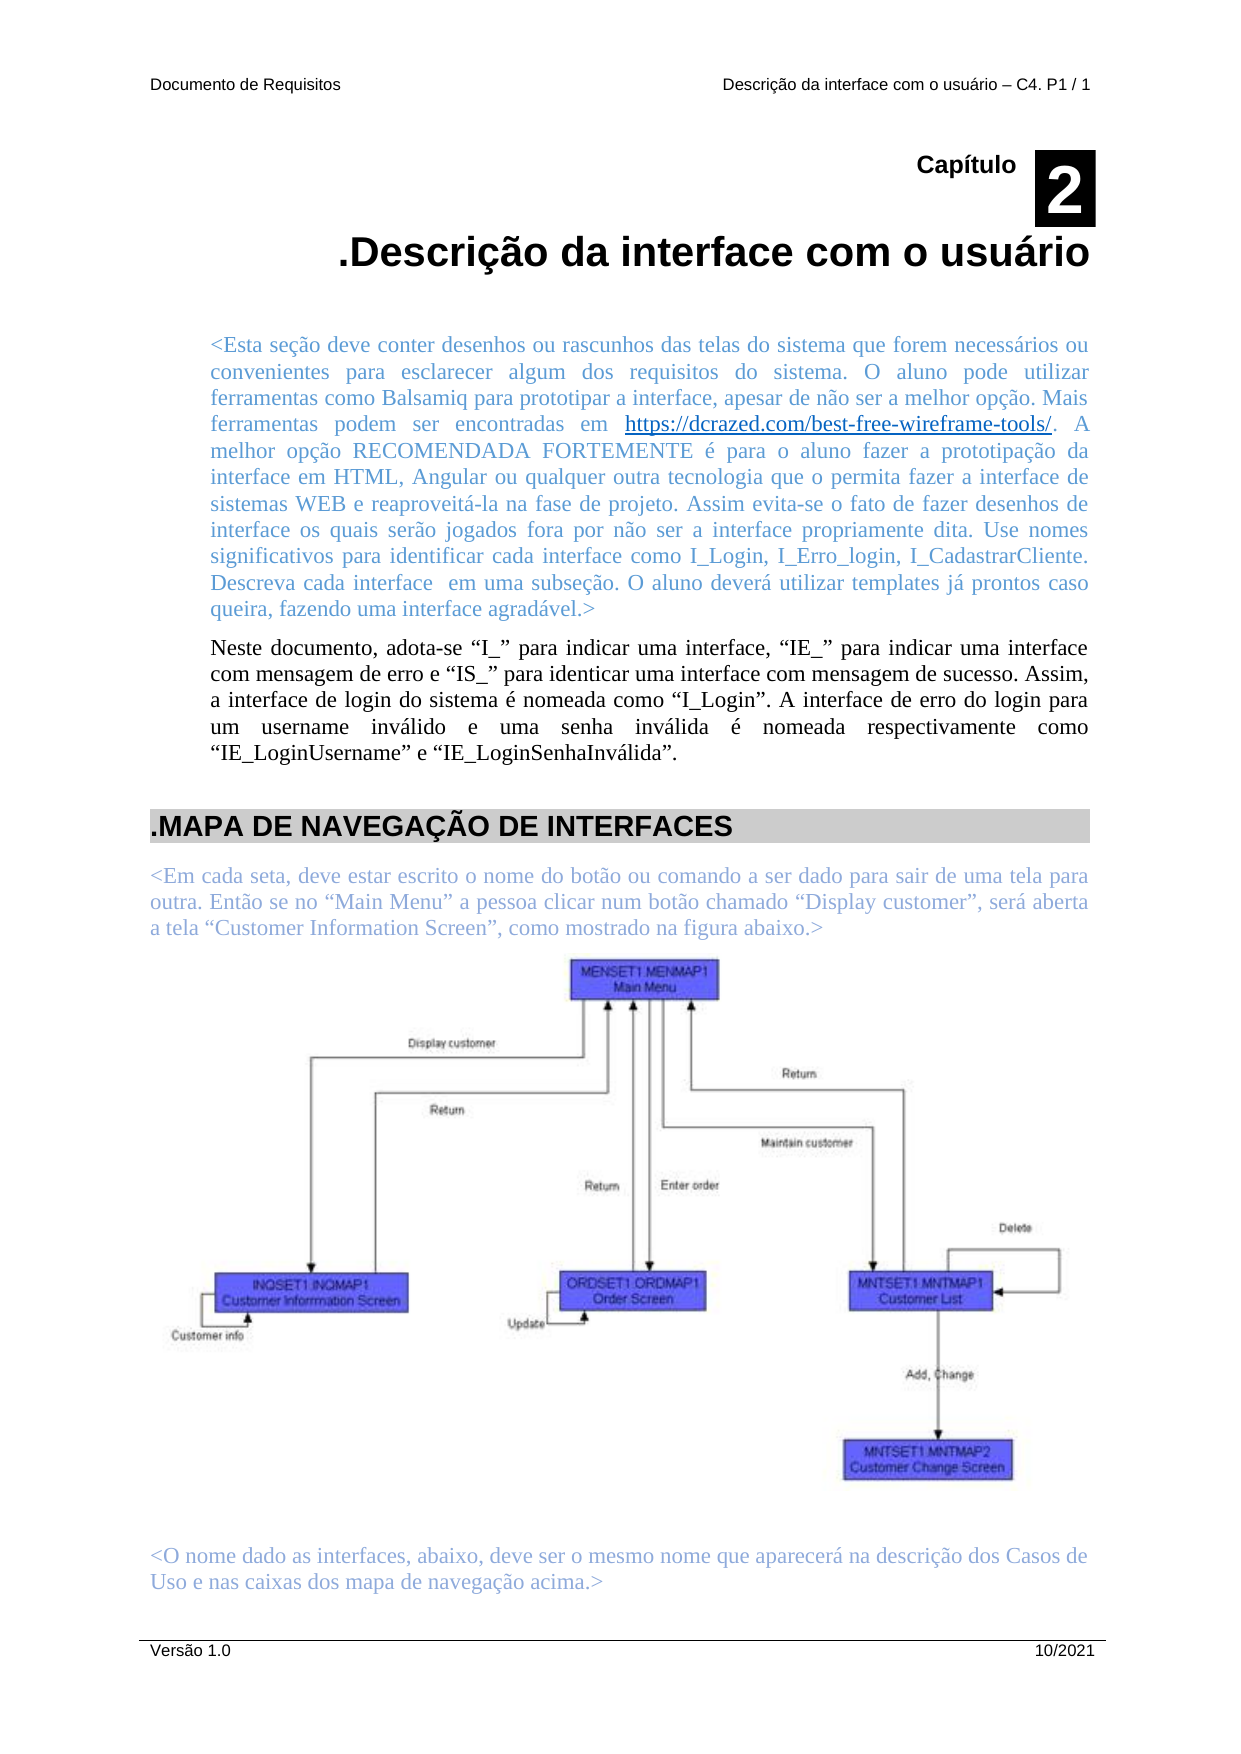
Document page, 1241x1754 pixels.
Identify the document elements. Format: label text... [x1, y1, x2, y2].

text <Em cada seta, deve estar escrito o nome do botão ou comando a ser dado para sair de uma tela para outra. Então se no “Main Menu” a pessoa clicar num botão chamado “Display customer”, será aberta a tela “Customer Information Screen”, como mostrado na figura abaixo.> [150, 862, 1090, 941]
text Capítulo [210, 150, 1035, 227]
text Neste documento, adota-se “I_” para indicar uma interface, “IE_” para indicar uma interface com mensagem de erro e “IS_” para identicar uma interface com mensagem de sucesso. Assim, a interface de login do sistema é nomeada como “I_Login”. A interface de erro do login para um username inválido e uma senha inválida é nomeada respectivamente como “IE_LoginUsername” e “IE_LoginSenhaInválida”. [210, 634, 1090, 766]
subtitle MAPA DE NAVEGAÇÃO DE INTERFACES [150, 809, 1090, 843]
subtitle Descrição da interface com o usuário [150, 227, 1090, 275]
picture [150, 953, 1081, 1491]
text <Esta seção deve conter desenhos ou rascunhos das telas do sistema que forem necessários ou convenientes para esclarecer algum dos requisitos do sistema. O aluno pode utilizar ferramentas como Balsamiq para prototipar a interface, apesar de não ser a melhor opção. Mais ferramentas podem ser encontradas em https://dcrazed.com/best-free-wireframe-tools/. A melhor opção RECOMENDADA FORTEMENTE é para o aluno fazer a prototipação da interface em HTML, Angular ou qualquer outra tecnologia que o permita fazer a interface de sistemas WEB e reaproveitá-la na fase de projeto. Assim evita-se o fato de fazer desenhos de interface os quais serão jogados fora por não ser a interface propriamente dita. Use nomes significativos para identificar cada interface como I_Login, I_Erro_login, I_CadastrarCliente. Descreva cada interface em uma subseção. O aluno deverá utilizar templates já prontos caso queira, fazendo uma interface agradável.> [210, 331, 1090, 621]
text <O nome dado as interfaces, abaixo, deve ser o mesmo nome que aparecerá na descrição dos Casos de Uso e nas caixas dos mapa de navegação acima.> [150, 1542, 1090, 1594]
